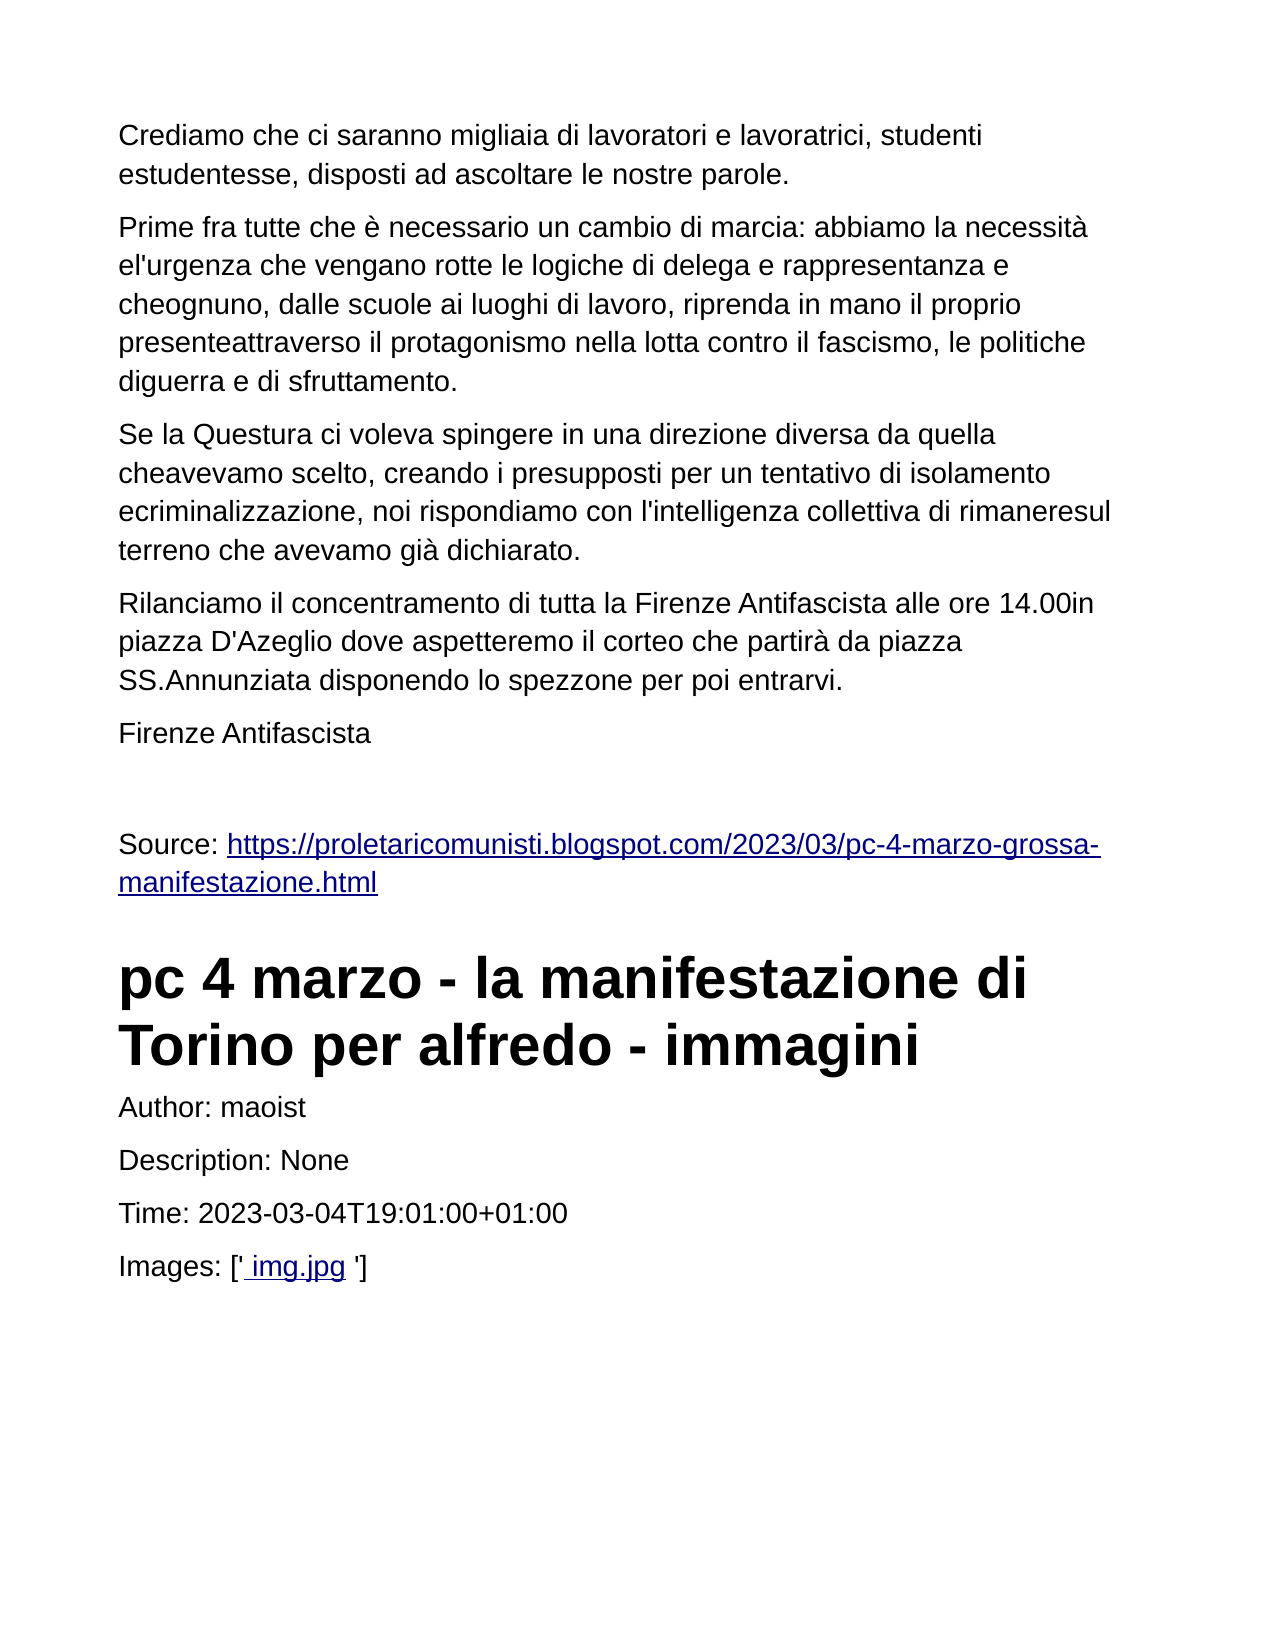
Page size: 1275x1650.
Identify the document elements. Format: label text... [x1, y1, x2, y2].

text Firenze Antifascista [118, 716, 1157, 749]
text Description: None [118, 1143, 1157, 1177]
text Time: 2023-03-04T19:01:00+01:00 [118, 1196, 1157, 1230]
text Rilanciamo il concentramento di tutta la Firenze Antifascista alle ore 14.00in piazza D'Azeglio dove aspetteremo il corteo che partirà da piazza SS.Annunziata disponendo lo spezzone per poi entrarvi. [118, 586, 1157, 696]
text Se la Questura ci voleva spingere in una direzione diversa da quella cheavevamo scelto, creando i presupposti per un tentativo di isolamento ecriminalizzazione, noi rispondiamo con l'intelligenza collettiva di rimaneresul terreno che avevamo già dichiarato. [118, 417, 1157, 566]
text Author: maoist [118, 1090, 1157, 1123]
subtitle pc 4 marzo - la manifestazione di Torino per alfredo - immagini [118, 943, 1157, 1077]
text Crediamo che ci saranno migliaia di lavoratori e lavoratrici, studenti estudentesse, disposti ad ascoltare le nostre parole. [118, 118, 1157, 190]
text Images: [' img.jpg '] [118, 1249, 1157, 1283]
text Source: https://proletaricomunisti.blogspot.com/2023/03/pc-4-marzo-grossa-manifestazione.html [118, 827, 1157, 899]
text Prime fra tutte che è necessario un cambio di marcia: abbiamo la necessità el'urgenza che vengano rotte le logiche di delega e rappresentanza e cheognuno, dalle scuole ai luoghi di lavoro, riprenda in mano il proprio presenteattraverso il protagonismo nella lotta contro il fascismo, le politiche diguerra e di sfruttamento. [118, 210, 1157, 397]
